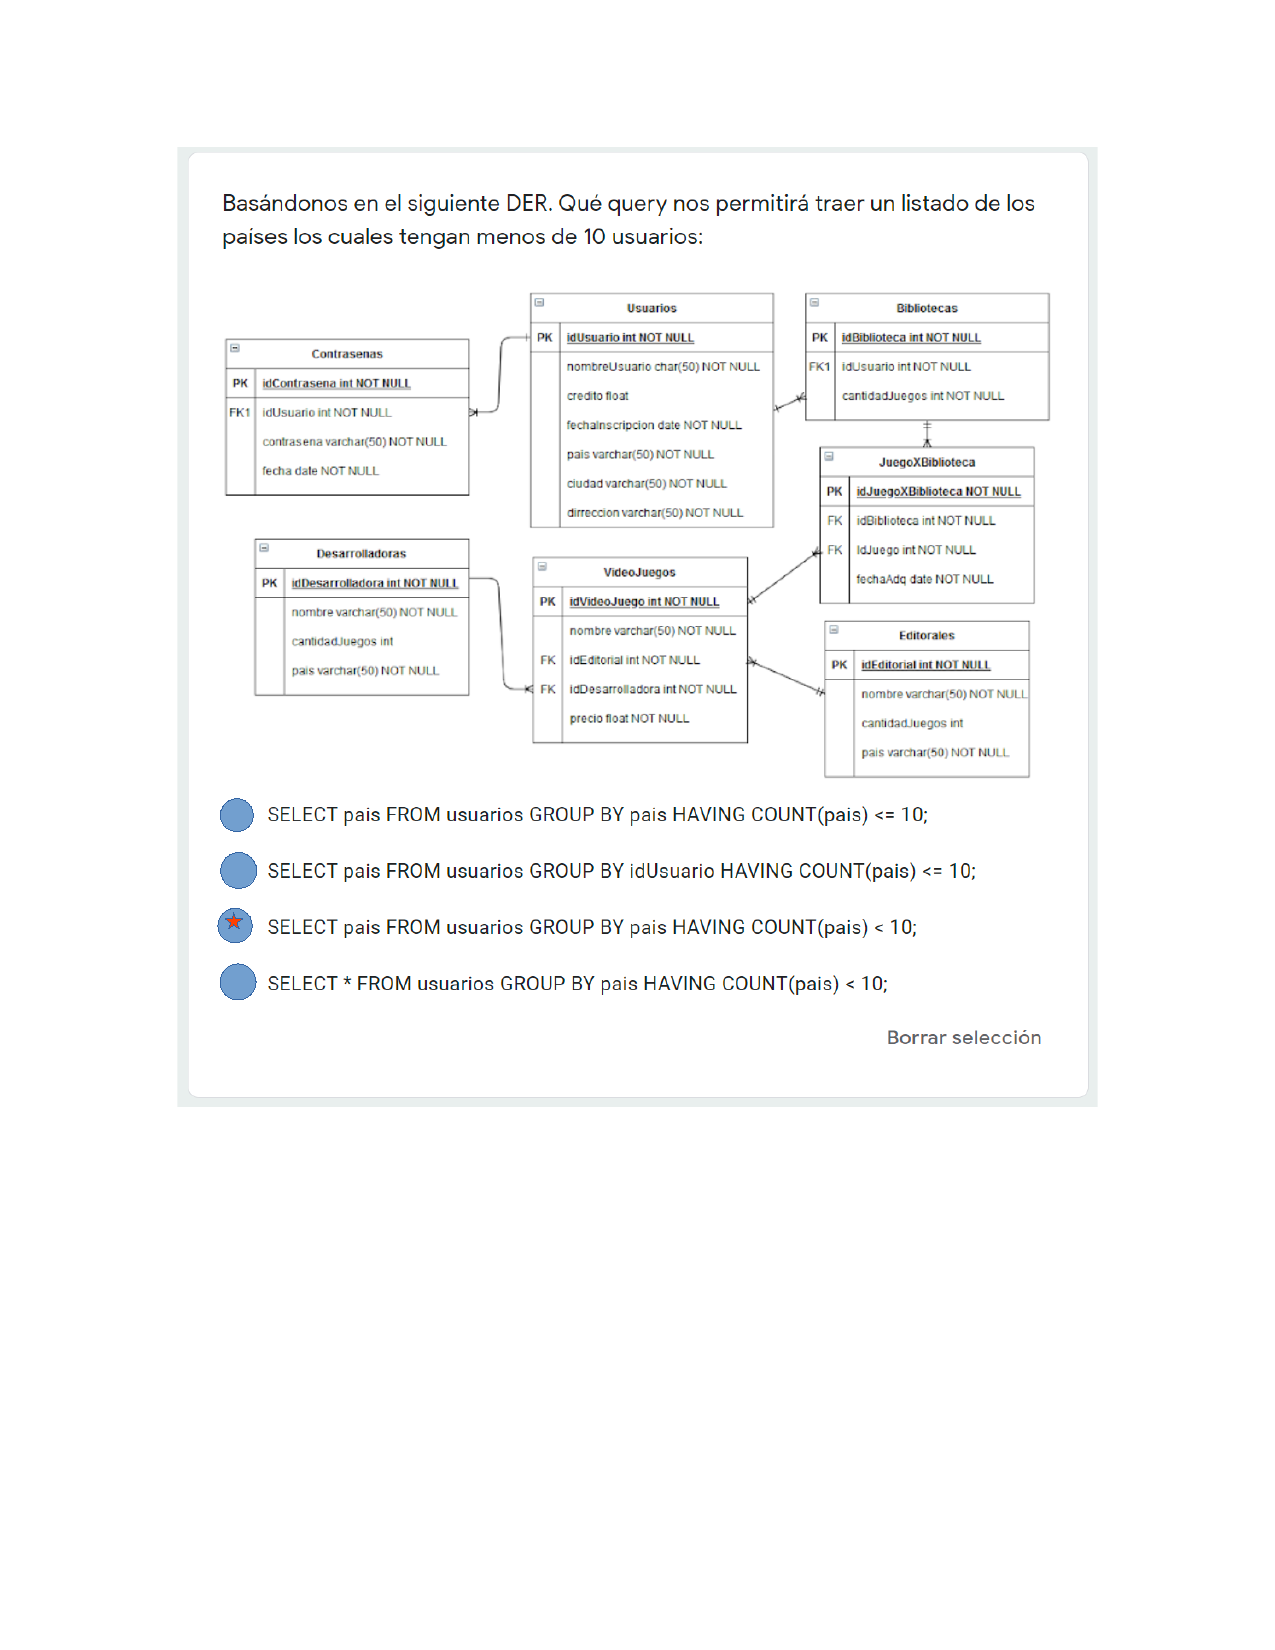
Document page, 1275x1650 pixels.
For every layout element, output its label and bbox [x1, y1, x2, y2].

picture [177, 147, 1098, 1107]
